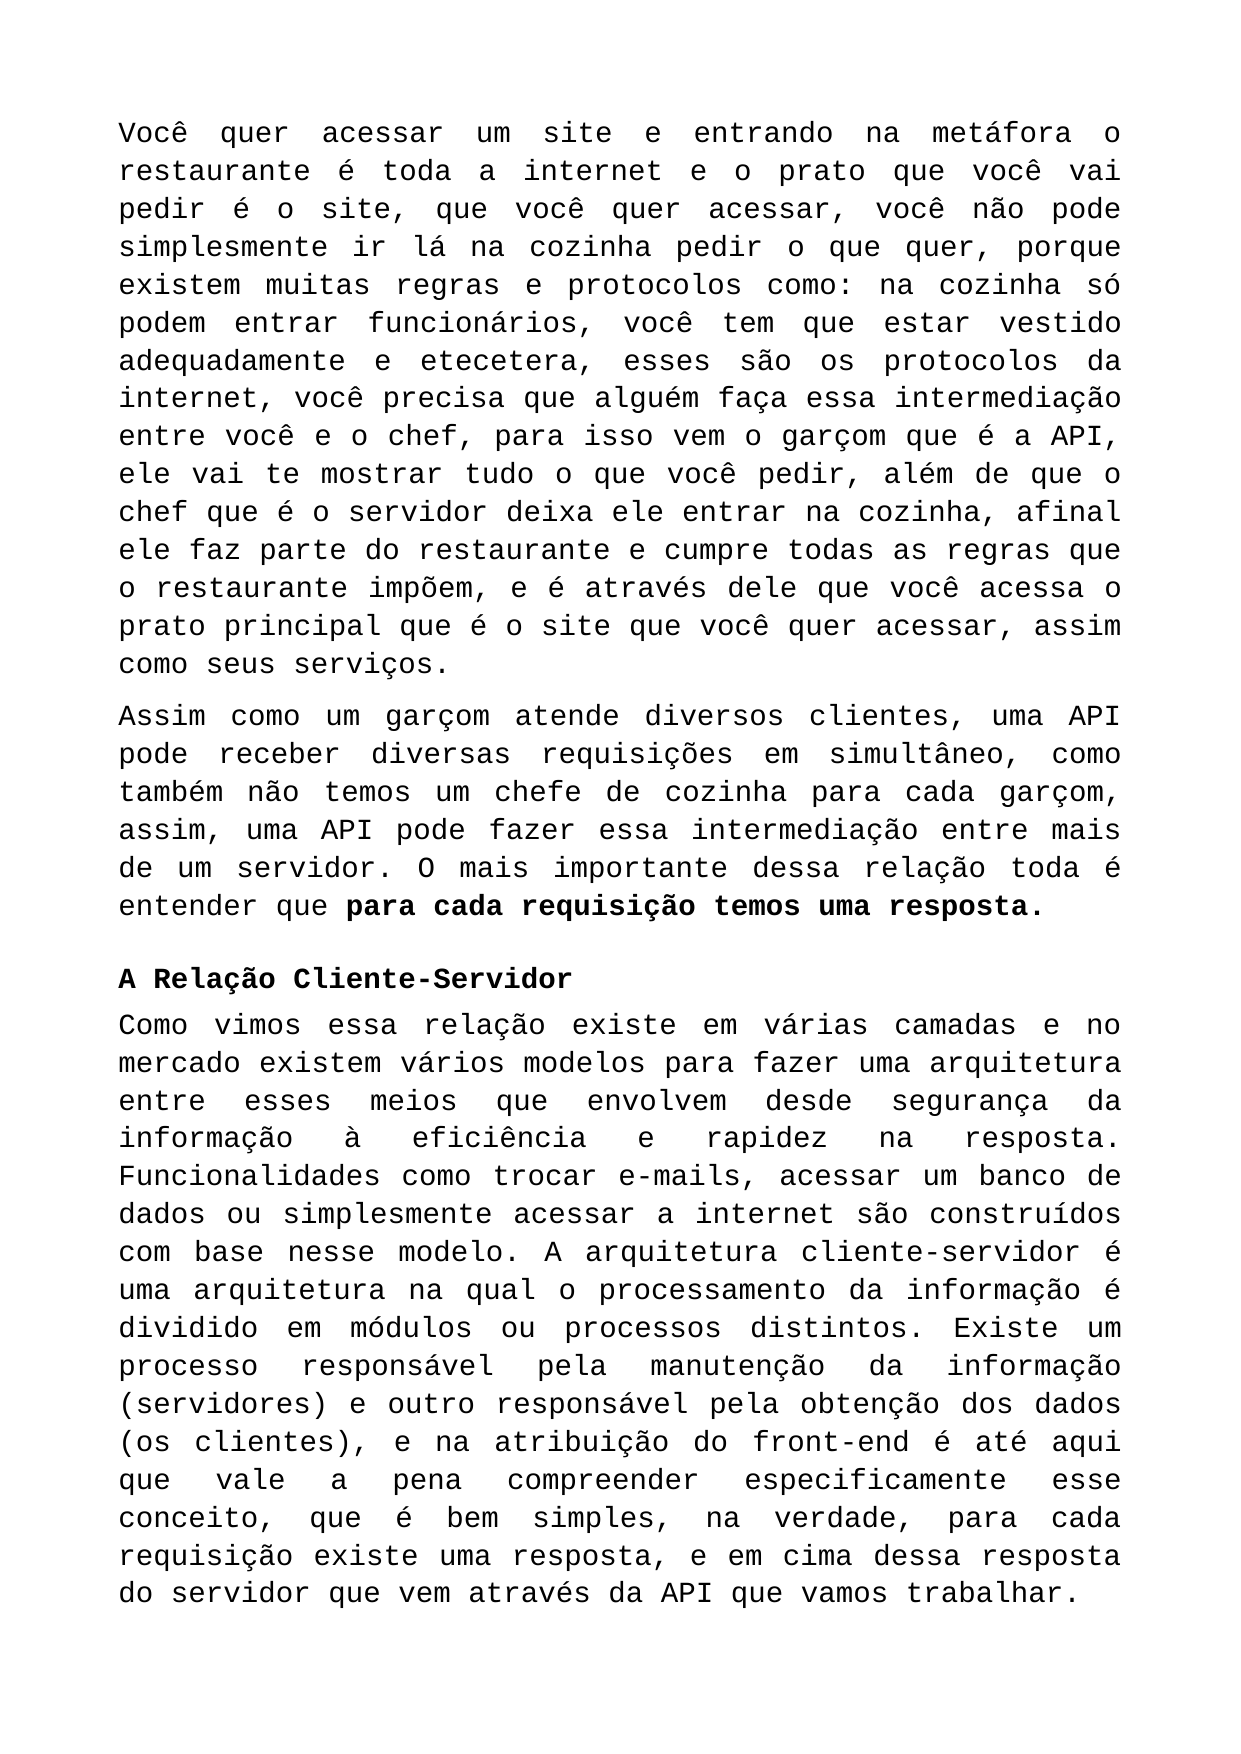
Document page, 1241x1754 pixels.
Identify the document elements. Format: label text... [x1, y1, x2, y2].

text Assim como um garçom atende diversos clientes, uma API pode receber diversas requisições em simultâneo, como também não temos um chefe de cozinha para cada garçom, assim, uma API pode fazer essa intermediação entre mais de um servidor. O mais importante dessa relação toda é entender que para cada requisição temos uma resposta. [118, 701, 1122, 924]
text Como vimos essa relação existe em várias camadas e no mercado existem vários modelos para fazer uma arquitetura entre esses meios que envolvem desde segurança da informação à eficiência e rapidez na resposta. Funcionalidades como trocar e-mails, acessar um banco de dados ou simplesmente acessar a internet são construídos com base nesse modelo. A arquitetura cliente-servidor é uma arquitetura na qual o processamento da informação é dividido em módulos ou processos distintos. Existe um processo responsável pela manutenção da informação (servidores) e outro responsável pela obtenção dos dados (os clientes), e na atribuição do front-end é até aqui que vale a pena compreender especificamente esse conceito, que é bem simples, na verdade, para cada requisição existe uma resposta, e em cima dessa resposta do servidor que vem através da API que vamos trabalhar. [118, 1010, 1122, 1612]
subtitle A Relação Cliente-Servidor [118, 964, 1122, 997]
text Você quer acessar um site e entrando na metáfora o restaurante é toda a internet e o prato que você vai pedir é o site, que você quer acessar, você não pode simplesmente ir lá na cozinha pedir o que quer, porque existem muitas regras e protocolos como: na cozinha só podem entrar funcionários, você tem que estar vestido adequadamente e etecetera, esses são os protocolos da internet, você precisa que alguém faça essa intermediação entre você e o chef, para isso vem o garçom que é a API, ele vai te mostrar tudo o que você pedir, além de que o chef que é o servidor deixa ele entrar na cozinha, afinal ele faz parte do restaurante e cumpre todas as regras que o restaurante impõem, e é através dele que você acessa o prato principal que é o site que você quer acessar, assim como seus serviços. [118, 118, 1122, 682]
